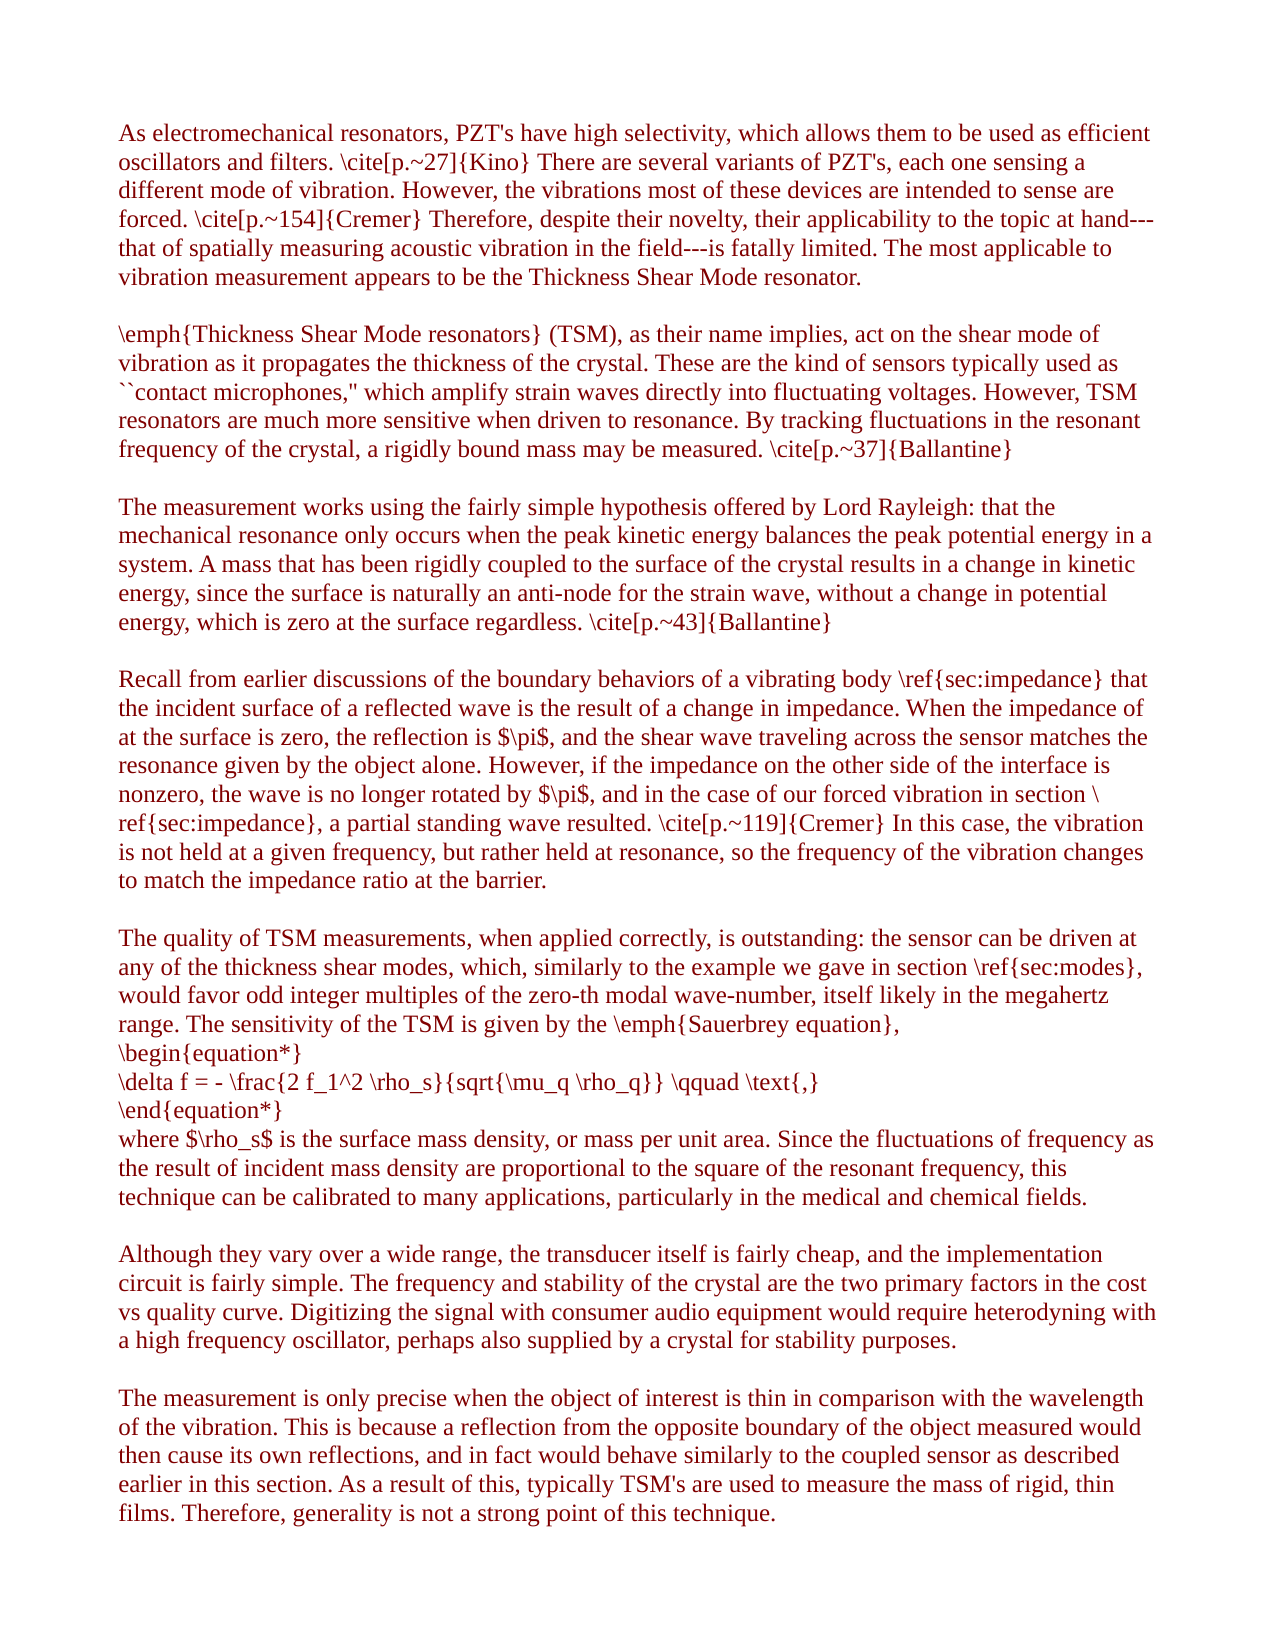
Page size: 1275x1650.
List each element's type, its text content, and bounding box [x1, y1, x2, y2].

text Recall from earlier discussions of the boundary behaviors of a vibrating body \ref{sec:impedance} that the incident surface of a reflected wave is the result of a change in impedance. When the impedance of at the surface is zero, the reflection is $\pi$, and the shear wave traveling across the sensor matches the resonance given by the object alone. However, if the impedance on the other side of the interface is nonzero, the wave is no longer rotated by $\pi$, and in the case of our forced vibration in section \ref{sec:impedance}, a partial standing wave resulted. \cite[p.~119]{Cremer} In this case, the vibration is not held at a given frequency, but rather held at resonance, so the frequency of the vibration changes to match the impedance ratio at the barrier. [118, 664, 1157, 894]
text The measurement works using the fairly simple hypothesis offered by Lord Rayleigh: that the mechanical resonance only occurs when the peak kinetic energy balances the peak potential energy in a system. A mass that has been rigidly coupled to the surface of the crystal results in a change in kinetic energy, since the surface is naturally an anti-node for the strain wave, without a change in potential energy, which is zero at the surface regardless. \cite[p.~43]{Ballantine} [118, 492, 1157, 636]
text \begin{equation*} [118, 1038, 1157, 1067]
text \end{equation*} [118, 1096, 1157, 1124]
text where $\rho_s$ is the surface mass density, or mass per unit area. Since the fluctuations of frequency as the result of incident mass density are proportional to the square of the resonant frequency, this technique can be calibrated to many applications, particularly in the medical and chemical fields. [118, 1124, 1157, 1211]
text Although they vary over a wide range, the transducer itself is fairly cheap, and the implementation circuit is fairly simple. The frequency and stability of the crystal are the two primary factors in the cost vs quality curve. Digitizing the signal with consumer audio equipment would require heterodyning with a high frequency oscillator, perhaps also supplied by a crystal for stability purposes. [118, 1239, 1157, 1354]
text The measurement is only precise when the object of interest is thin in comparison with the wavelength of the vibration. This is because a reflection from the opposite boundary of the object measured would then cause its own reflections, and in fact would behave similarly to the coupled sensor as described earlier in this section. As a result of this, typically TSM's are used to measure the mass of rigid, thin films. Therefore, generality is not a strong point of this technique. [118, 1383, 1157, 1527]
text As electromechanical resonators, PZT's have high selectivity, which allows them to be used as efficient oscillators and filters. \cite[p.~27]{Kino} There are several variants of PZT's, each one sensing a different mode of vibration. However, the vibrations most of these devices are intended to sense are forced. \cite[p.~154]{Cremer} Therefore, despite their novelty, their applicability to the topic at hand---that of spatially measuring acoustic vibration in the field---is fatally limited. The most applicable to vibration measurement appears to be the Thickness Shear Mode resonator. [118, 118, 1157, 291]
text \delta f = - \frac{2 f_1^2 \rho_s}{sqrt{\mu_q \rho_q}} \qquad \text{,} [118, 1067, 1157, 1096]
text The quality of TSM measurements, when applied correctly, is outstanding: the sensor can be driven at any of the thickness shear modes, which, similarly to the example we gave in section \ref{sec:modes}, would favor odd integer multiples of the zero-th modal wave-number, itself likely in the megahertz range. The sensitivity of the TSM is given by the \emph{Sauerbrey equation}, [118, 923, 1157, 1038]
text \emph{Thickness Shear Mode resonators} (TSM), as their name implies, act on the shear mode of vibration as it propagates the thickness of the crystal. These are the kind of sensors typically used as ``contact microphones,'' which amplify strain waves directly into fluctuating voltages. However, TSM resonators are much more sensitive when driven to resonance. By tracking fluctuations in the resonant frequency of the crystal, a rigidly bound mass may be measured. \cite[p.~37]{Ballantine} [118, 319, 1157, 463]
